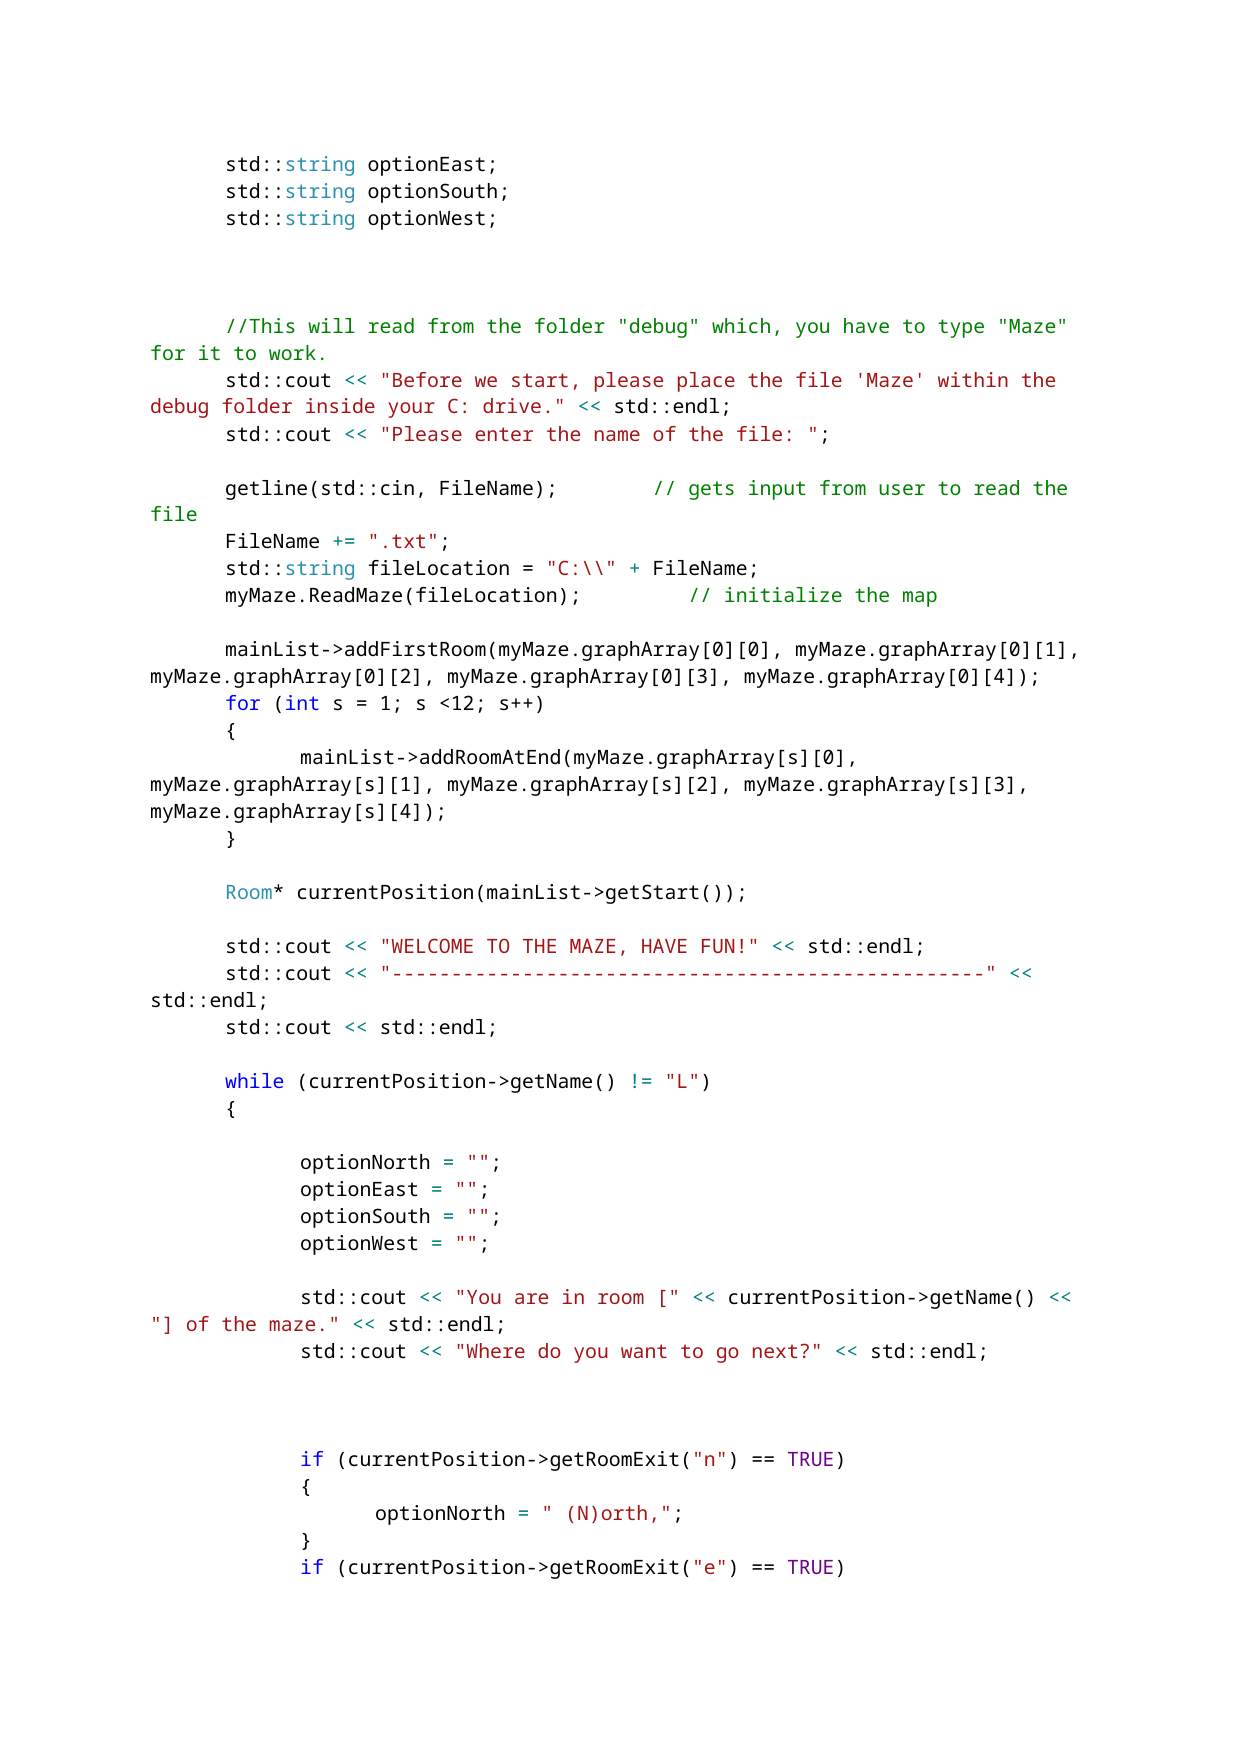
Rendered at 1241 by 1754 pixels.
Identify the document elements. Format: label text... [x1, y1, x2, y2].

text std::string optionEast; [150, 150, 1090, 177]
text } [150, 824, 1090, 851]
text { [150, 1094, 1090, 1121]
text mainList->addFirstRoom(myMaze.graphArray[0][0], myMaze.graphArray[0][1], myMaze.graphArray[0][2], myMaze.graphArray[0][3], myMaze.graphArray[0][4]); [150, 636, 1090, 689]
text optionNorth = ""; [150, 1148, 1090, 1175]
text std::cout << "WELCOME TO THE MAZE, HAVE FUN!" << std::endl; [150, 932, 1090, 959]
text myMaze.ReadMaze(fileLocation); // initialize the map [150, 582, 1090, 609]
text { [150, 717, 1090, 743]
text optionSouth = ""; [150, 1202, 1090, 1229]
text std::cout << "You are in room [" << currentPosition->getName() << "] of the maze." << std::endl; [150, 1283, 1090, 1337]
text mainList->addRoomAtEnd(myMaze.graphArray[s][0], myMaze.graphArray[s][1], myMaze.graphArray[s][2], myMaze.graphArray[s][3], myMaze.graphArray[s][4]); [150, 743, 1090, 824]
text for (int s = 1; s <12; s++) [150, 689, 1090, 717]
text Room* currentPosition(mainList->getStart()); [150, 878, 1090, 905]
text } [150, 1526, 1090, 1553]
text std::cout << "Please enter the name of the file: "; [150, 420, 1090, 447]
text getline(std::cin, FileName); // gets input from user to read the file [150, 474, 1090, 528]
text std::cout << std::endl; [150, 1013, 1090, 1040]
text FileName += ".txt"; [150, 528, 1090, 555]
text //This will read from the folder "debug" which, you have to type "Maze" for it to work. [150, 312, 1090, 366]
text optionWest = ""; [150, 1229, 1090, 1256]
text std::cout << "Where do you want to go next?" << std::endl; [150, 1337, 1090, 1364]
text std::cout << "--------------------------------------------------" << std::endl; [150, 959, 1090, 1013]
text if (currentPosition->getRoomExit("e") == TRUE) [150, 1553, 1090, 1580]
text { [150, 1472, 1090, 1499]
text while (currentPosition->getName() != "L") [150, 1067, 1090, 1094]
text optionEast = ""; [150, 1175, 1090, 1202]
text optionNorth = " (N)orth,"; [150, 1499, 1090, 1526]
text std::string optionWest; [150, 204, 1090, 231]
text std::cout << "Before we start, please place the file 'Maze' within the debug folder inside your C: drive." << std::endl; [150, 366, 1090, 420]
text if (currentPosition->getRoomExit("n") == TRUE) [150, 1445, 1090, 1472]
text std::string fileLocation = "C:\\" + FileName; [150, 555, 1090, 582]
text std::string optionSouth; [150, 177, 1090, 204]
